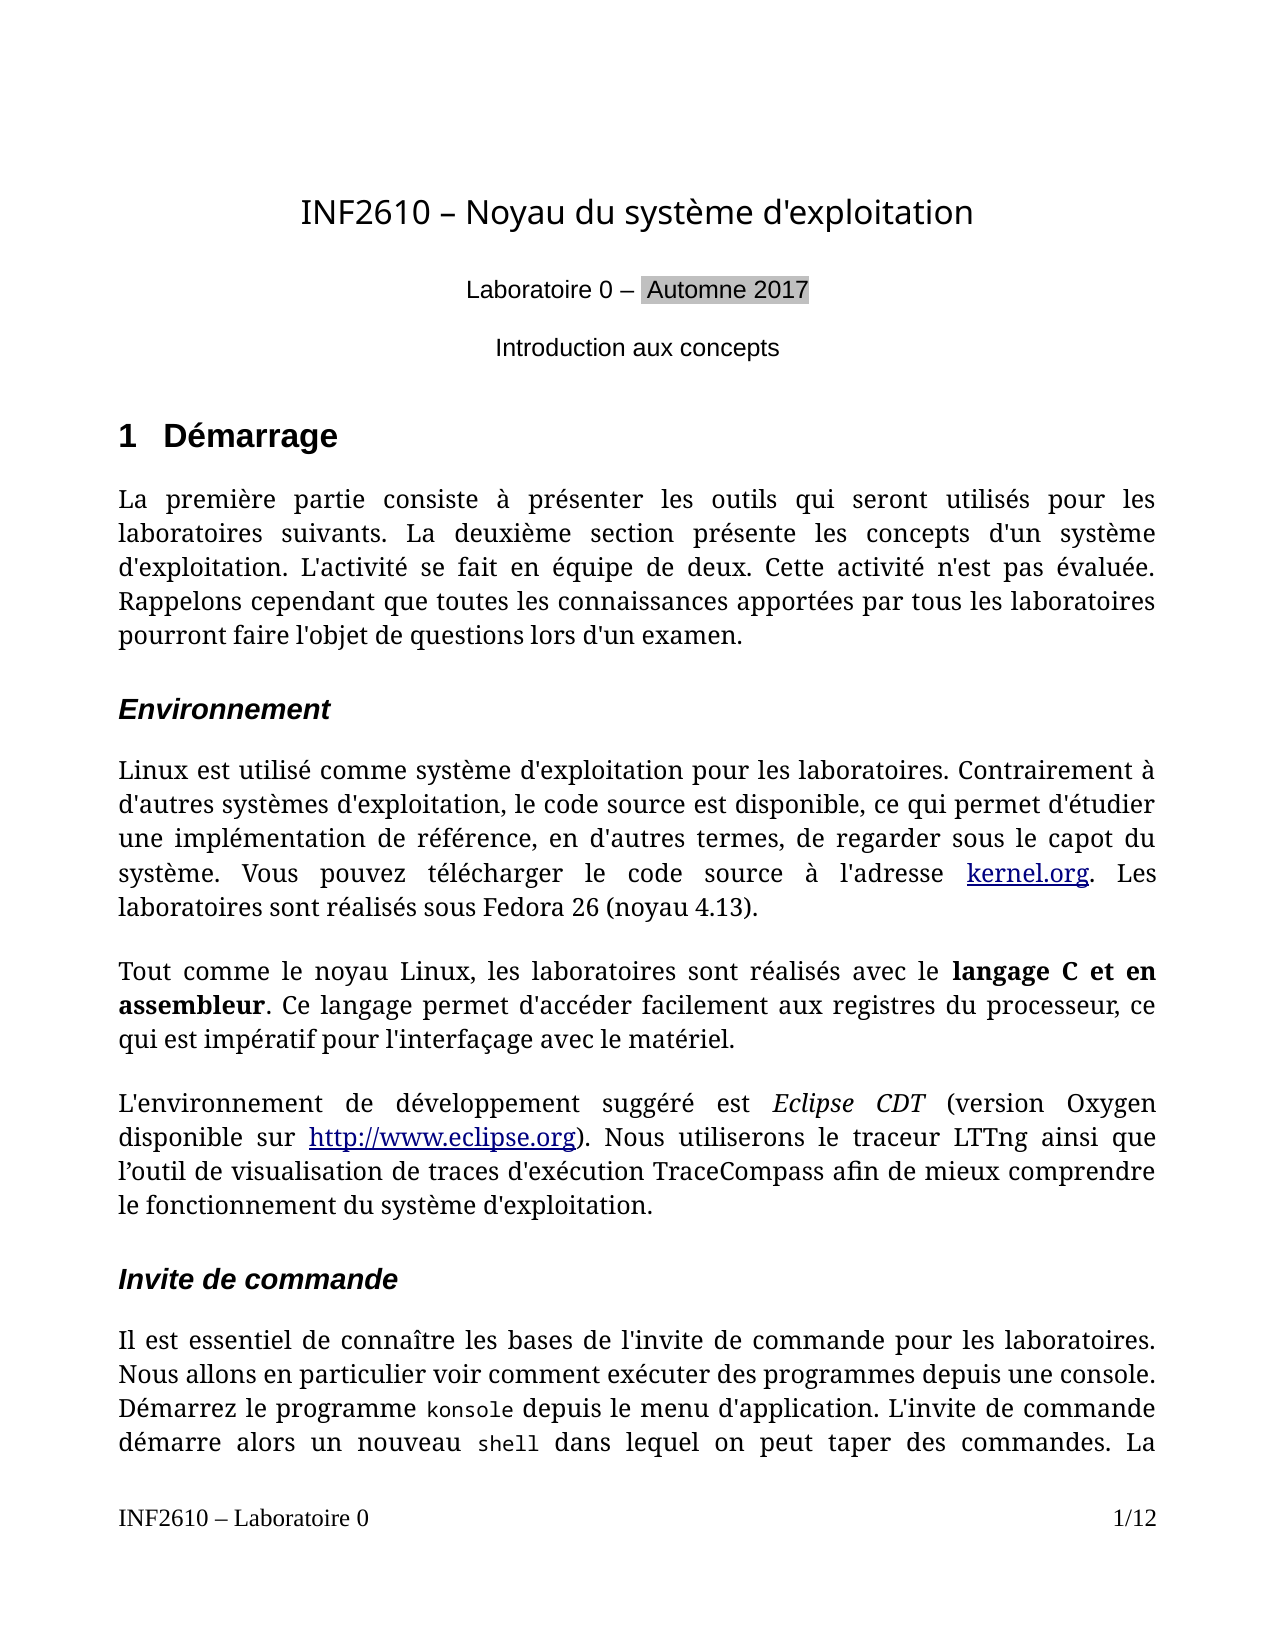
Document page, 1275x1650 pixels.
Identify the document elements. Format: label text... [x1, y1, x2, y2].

text Tout comme le noyau Linux, les laboratoires sont réalisés avec le langage C et en assembleur. Ce langage permet d'accéder facilement aux registres du processeur, ce qui est impératif pour l'interfaçage avec le matériel. [118, 953, 1157, 1056]
text Laboratoire 0 – Automne 2017 [118, 276, 1157, 304]
text INF2610 – Noyau du système d'exploitation [118, 189, 1157, 234]
text L'environnement de développement suggéré est Eclipse CDT (version Oxygen disponible sur http://www.eclipse.org). Nous utiliserons le traceur LTTng ainsi que l’outil de visualisation de traces d'exécution TraceCompass afin de mieux comprendre le fonctionnement du système d'exploitation. [118, 1086, 1157, 1222]
text La première partie consiste à présenter les outils qui seront utilisés pour les laboratoires suivants. La deuxième section présente les concepts d'un système d'exploitation. L'activité se fait en équipe de deux. Cette activité n'est pas évaluée. Rappelons cependant que toutes les connaissances apportées par tous les laboratoires pourront faire l'objet de questions lors d'un examen. [118, 482, 1157, 652]
subtitle Invite de commande [118, 1262, 1157, 1295]
subtitle Démarrage [118, 416, 1157, 454]
text Linux est utilisé comme système d'exploitation pour les laboratoires. Contrairement à d'autres systèmes d'exploitation, le code source est disponible, ce qui permet d'étudier une implémentation de référence, en d'autres termes, de regarder sous le capot du système. Vous pouvez télécharger le code source à l'adresse kernel.org. Les laboratoires sont réalisés sous Fedora 26 (noyau 4.13). [118, 753, 1157, 923]
text Introduction aux concepts [118, 333, 1157, 362]
subtitle Environnement [118, 692, 1157, 726]
text Il est essentiel de connaître les bases de l'invite de commande pour les laboratoires. Nous allons en particulier voir comment exécuter des programmes depuis une console. Démarrez le programme konsole depuis le menu d'application. L'invite de commande démarre alors un nouveau shell dans lequel on peut taper des commandes. La [118, 1323, 1157, 1459]
